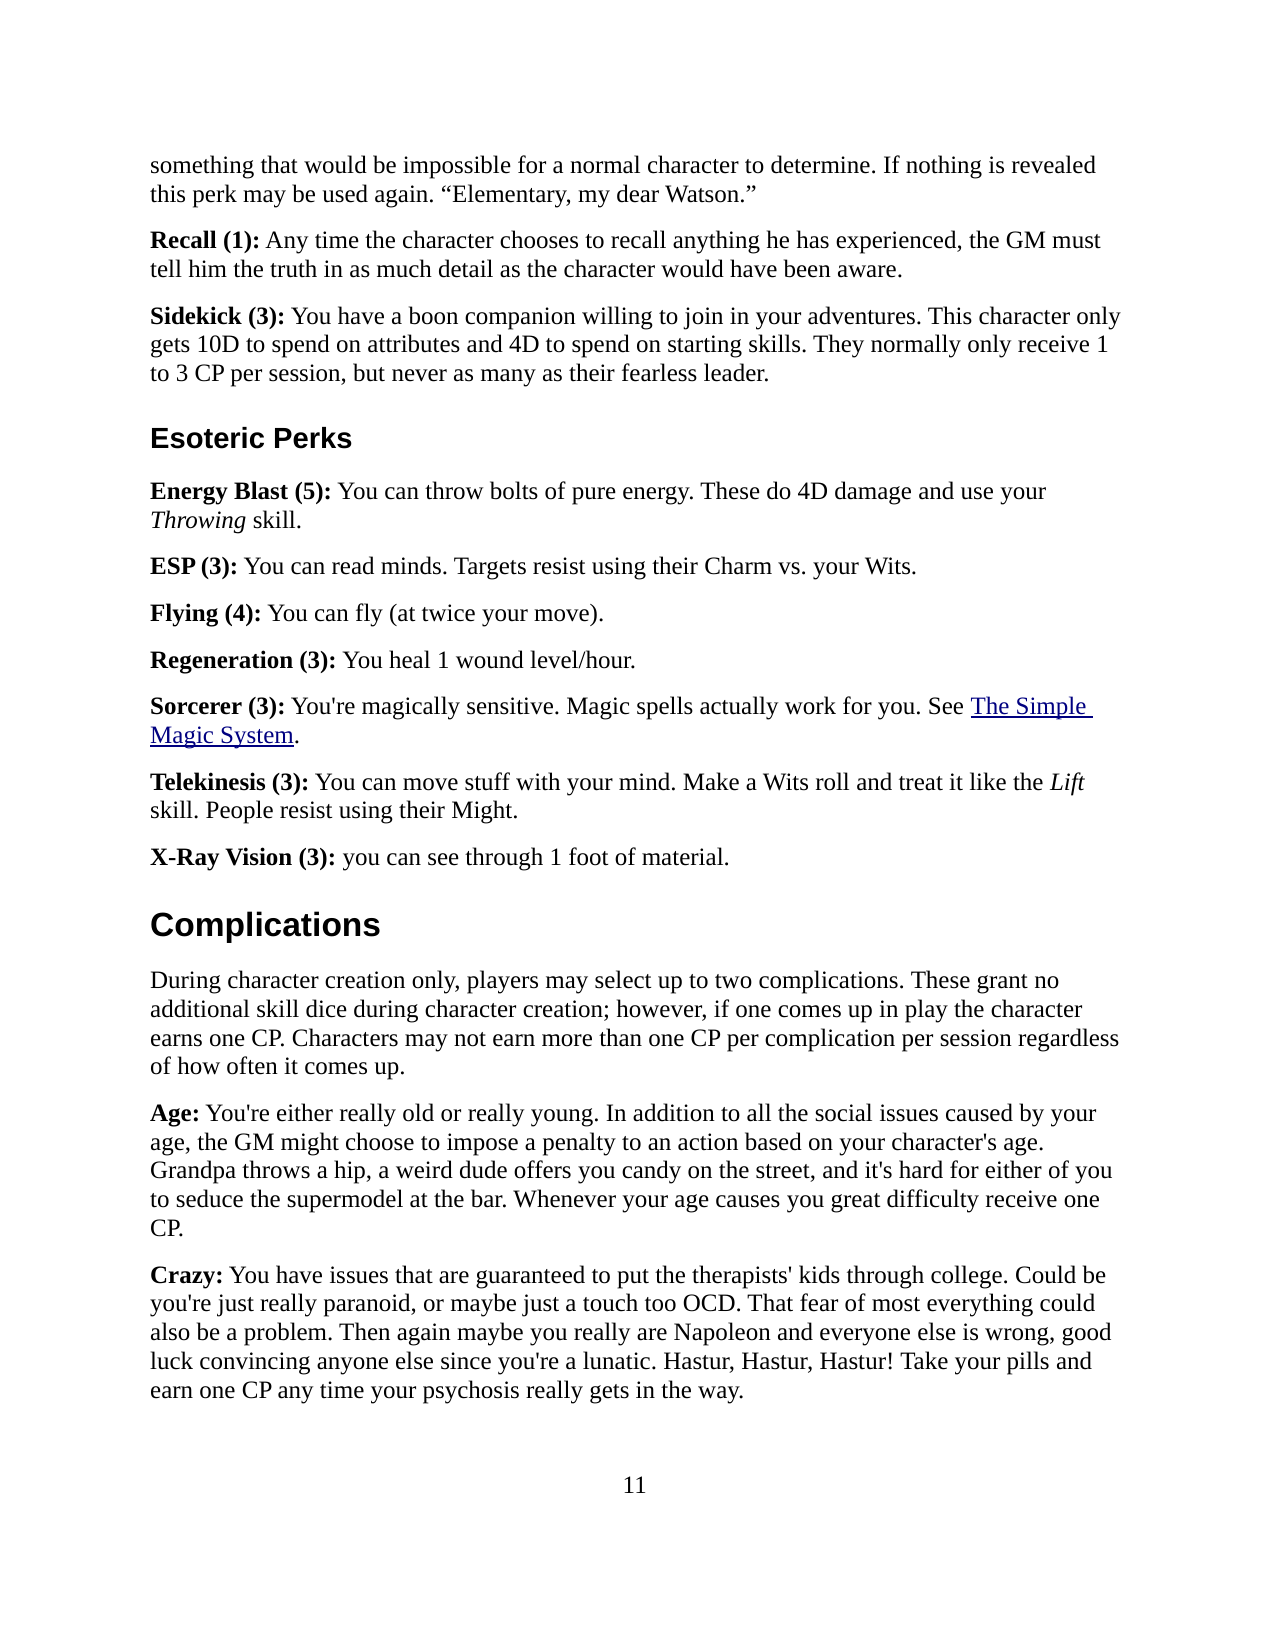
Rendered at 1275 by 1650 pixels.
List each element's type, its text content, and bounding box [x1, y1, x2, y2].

subtitle Complications [150, 905, 1125, 944]
subtitle Esoteric Perks [150, 421, 1125, 454]
text Energy Blast (5): You can throw bolts of pure energy. These do 4D damage and use your Throwing skill. [150, 476, 1125, 533]
text Sorcerer (3): You're magically sensitive. Magic spells actually work for you. See The Simple Magic System. [150, 691, 1125, 749]
text Sidekick (3): You have a boon companion willing to join in your adventures. This character only gets 10D to spend on attributes and 4D to spend on starting skills. They normally only receive 1 to 3 CP per session, but never as many as their fearless leader. [150, 301, 1125, 387]
text ESP (3): You can read minds. Targets resist using their Charm vs. your Wits. [150, 551, 1125, 580]
text X-Ray Vision (3): you can see through 1 foot of material. [150, 842, 1125, 871]
text Crazy: You have issues that are guaranteed to put the therapists' kids through college. Could be you're just really paranoid, or maybe just a touch too OCD. That fear of most everything could also be a problem. Then again maybe you really are Napoleon and everyone else is wrong, good luck convincing anyone else since you're a lunatic. Hastur, Hastur, Hastur! Take your pills and earn one CP any time your psychosis really gets in the way. [150, 1260, 1125, 1403]
text Recall (1): Any time the character chooses to recall anything he has experienced, the GM must tell him the truth in as much detail as the character would have been aware. [150, 225, 1125, 283]
text Flying (4): You can fly (at twice your move). [150, 598, 1125, 627]
text Regeneration (3): You heal 1 wound level/hour. [150, 645, 1125, 673]
text During character creation only, players may select up to two complications. These grant no additional skill dice during character creation; however, if one comes up in play the character earns one CP. Characters may not earn more than one CP per complication per session regardless of how often it comes up. [150, 965, 1125, 1080]
text Age: You're either really old or really young. In addition to all the social issues caused by your age, the GM might choose to impose a penalty to an action based on your character's age. Grandpa throws a hip, a weird dude offers you candy on the street, and it's hard for either of you to seduce the supermodel at the bar. Whenever your age causes you great difficulty receive one CP. [150, 1098, 1125, 1242]
text Telekinesis (3): You can move stuff with your mind. Make a Wits roll and treat it like the Lift skill. People resist using their Might. [150, 767, 1125, 824]
text something that would be impossible for a normal character to determine. If nothing is revealed this perk may be used again. “Elementary, my dear Watson.” [150, 150, 1125, 207]
